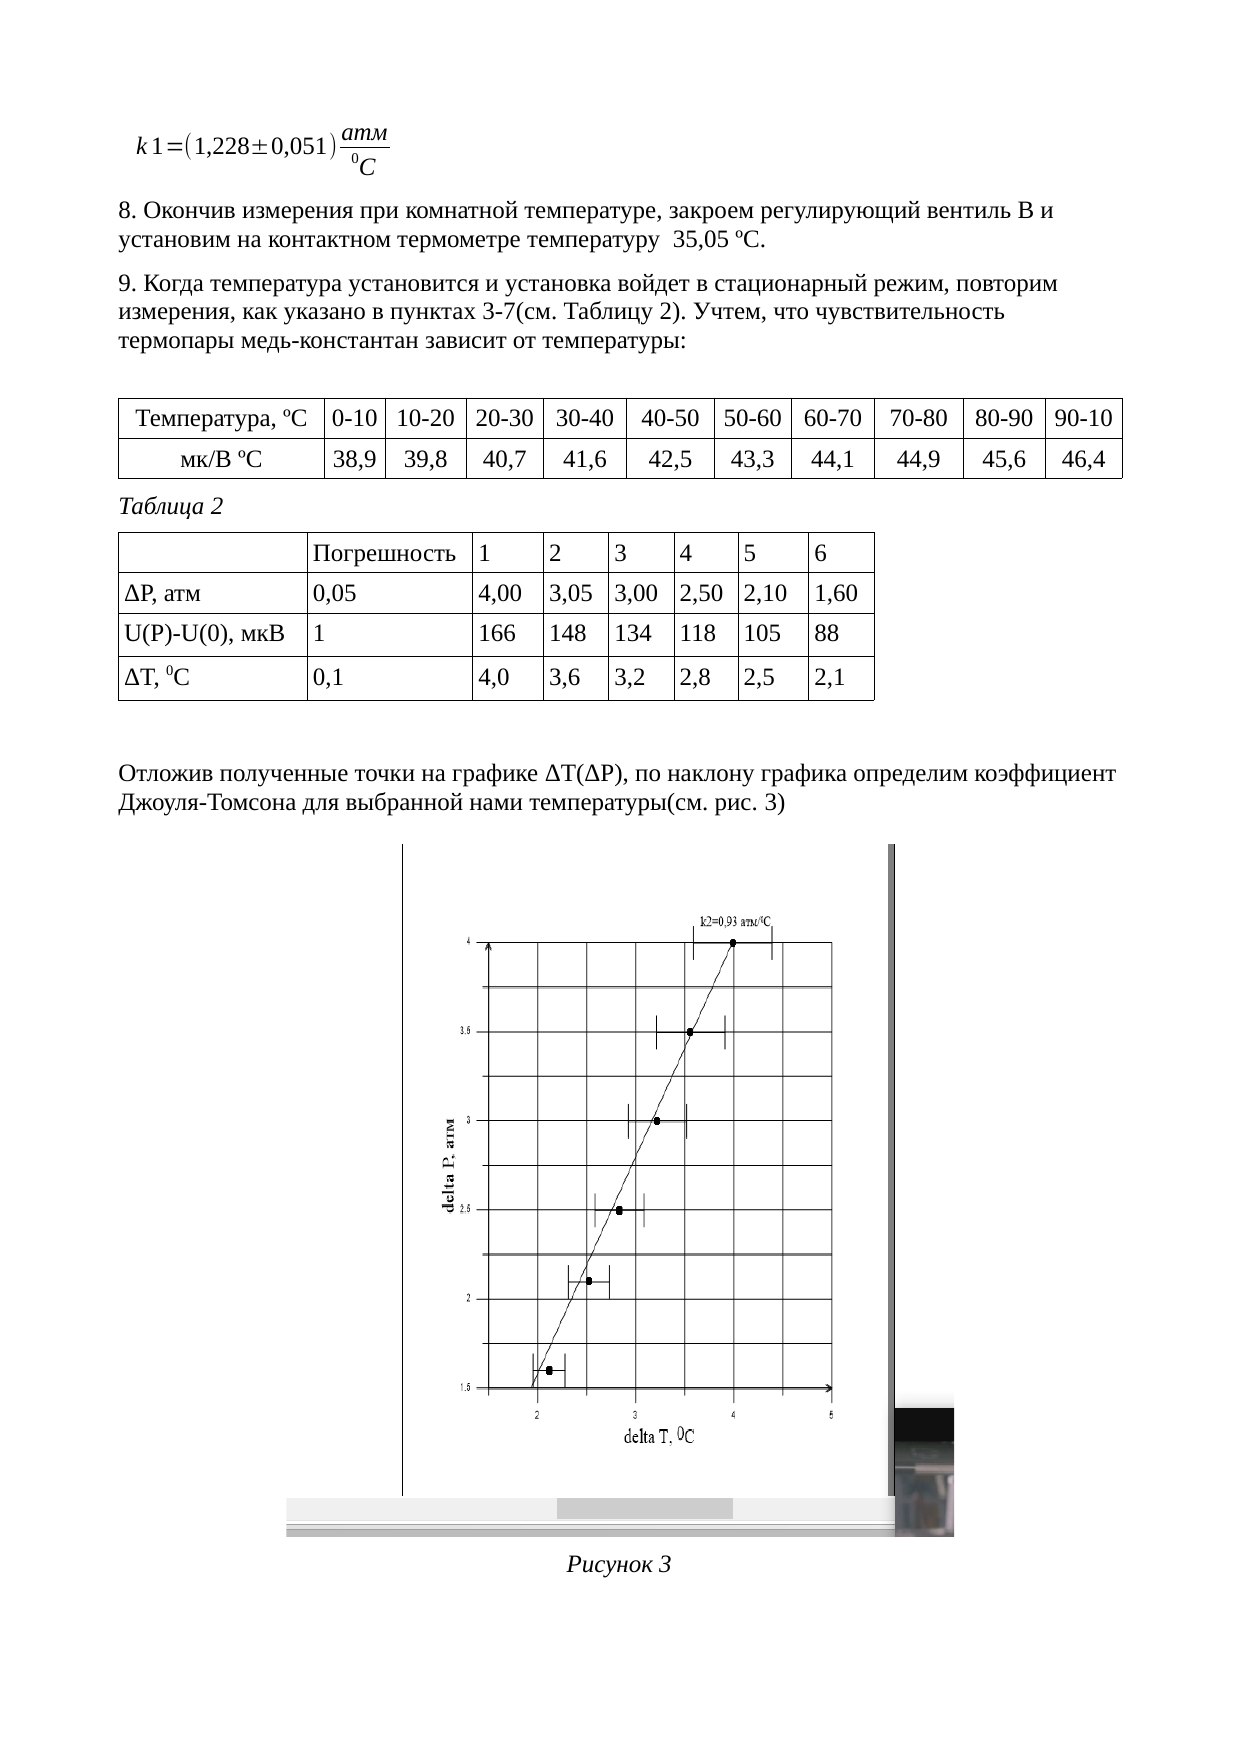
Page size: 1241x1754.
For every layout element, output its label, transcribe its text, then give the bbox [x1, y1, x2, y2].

text 9. Когда температура установится и установка войдет в стационарный режим, повторим измерения, как указано в пунктах 3-7(см. Таблицу 2). Учтем, что чувствительность термопары медь-константан зависит от температуры: [118, 268, 1122, 354]
table_cell 1,60 [809, 573, 874, 613]
table_header 4 [675, 533, 738, 572]
table_cell 44,9 [875, 439, 963, 478]
table_header 50-60 [715, 399, 791, 438]
table_cell 0,05 [308, 573, 472, 613]
table_cell 3,2 [609, 657, 674, 699]
table_header 5 [739, 533, 808, 572]
table_header 3 [609, 533, 674, 572]
table_cell 3,05 [544, 573, 608, 613]
table_cell мк/В ºС [119, 439, 324, 478]
table_cell 148 [544, 614, 608, 656]
table_header 20-30 [467, 399, 543, 438]
table_cell 3,00 [609, 573, 674, 613]
table_header [119, 533, 307, 572]
table_cell 46,4 [1046, 439, 1122, 478]
table_cell 1 [308, 614, 472, 656]
table_cell 2,1 [809, 657, 874, 699]
table_cell 2,5 [739, 657, 808, 699]
table_cell 38,9 [325, 439, 385, 478]
table_cell 4,0 [473, 657, 543, 699]
table_cell ΔT, 0C [119, 657, 307, 699]
table_cell 2,8 [675, 657, 738, 699]
table_cell 134 [609, 614, 674, 656]
text Отложив полученные точки на графике ΔТ(ΔP), по наклону графика определим коэффициент Джоуля-Томсона для выбранной нами температуры(см. рис. 3) [118, 758, 1122, 815]
table_cell U(P)-U(0), мкВ [119, 614, 307, 656]
table_header 30-40 [544, 399, 626, 438]
table_header 90-10 [1046, 399, 1122, 438]
table_cell 3,6 [544, 657, 608, 699]
table_cell 2,50 [675, 573, 738, 613]
text 8. Окончив измерения при комнатной температуре, закроем регулирующий вентиль В и установим на контактном термометре температуру 35,05 ºС. [118, 195, 1122, 253]
table_cell 118 [675, 614, 738, 656]
text Рисунок 3 [118, 1549, 1122, 1578]
table_cell 166 [473, 614, 543, 656]
table_header 60-70 [792, 399, 874, 438]
table_header 40-50 [627, 399, 714, 438]
table_cell 2,10 [739, 573, 808, 613]
table_cell 4,00 [473, 573, 543, 613]
table_header 1 [473, 533, 543, 572]
table_cell 44,1 [792, 439, 874, 478]
table_header Погрешность [308, 533, 472, 572]
table_header 6 [809, 533, 874, 572]
text Таблица 2 [118, 491, 1122, 519]
table_header Температура, ºС [119, 399, 324, 438]
table_cell 45,6 [964, 439, 1045, 478]
table_cell 41,6 [544, 439, 626, 478]
table_cell 0,1 [308, 657, 472, 699]
table_cell 88 [809, 614, 874, 656]
table_cell 40,7 [467, 439, 543, 478]
table_header 70-80 [875, 399, 963, 438]
table_cell ΔP, атм [119, 573, 307, 613]
table_cell 43,3 [715, 439, 791, 478]
table_header 2 [544, 533, 608, 572]
table_cell 105 [739, 614, 808, 656]
table_header 10-20 [386, 399, 466, 438]
table_cell 39,8 [386, 439, 466, 478]
table_header 80-90 [964, 399, 1045, 438]
picture [442, 844, 955, 1537]
table_header 0-10 [325, 399, 385, 438]
table_cell 42,5 [627, 439, 714, 478]
